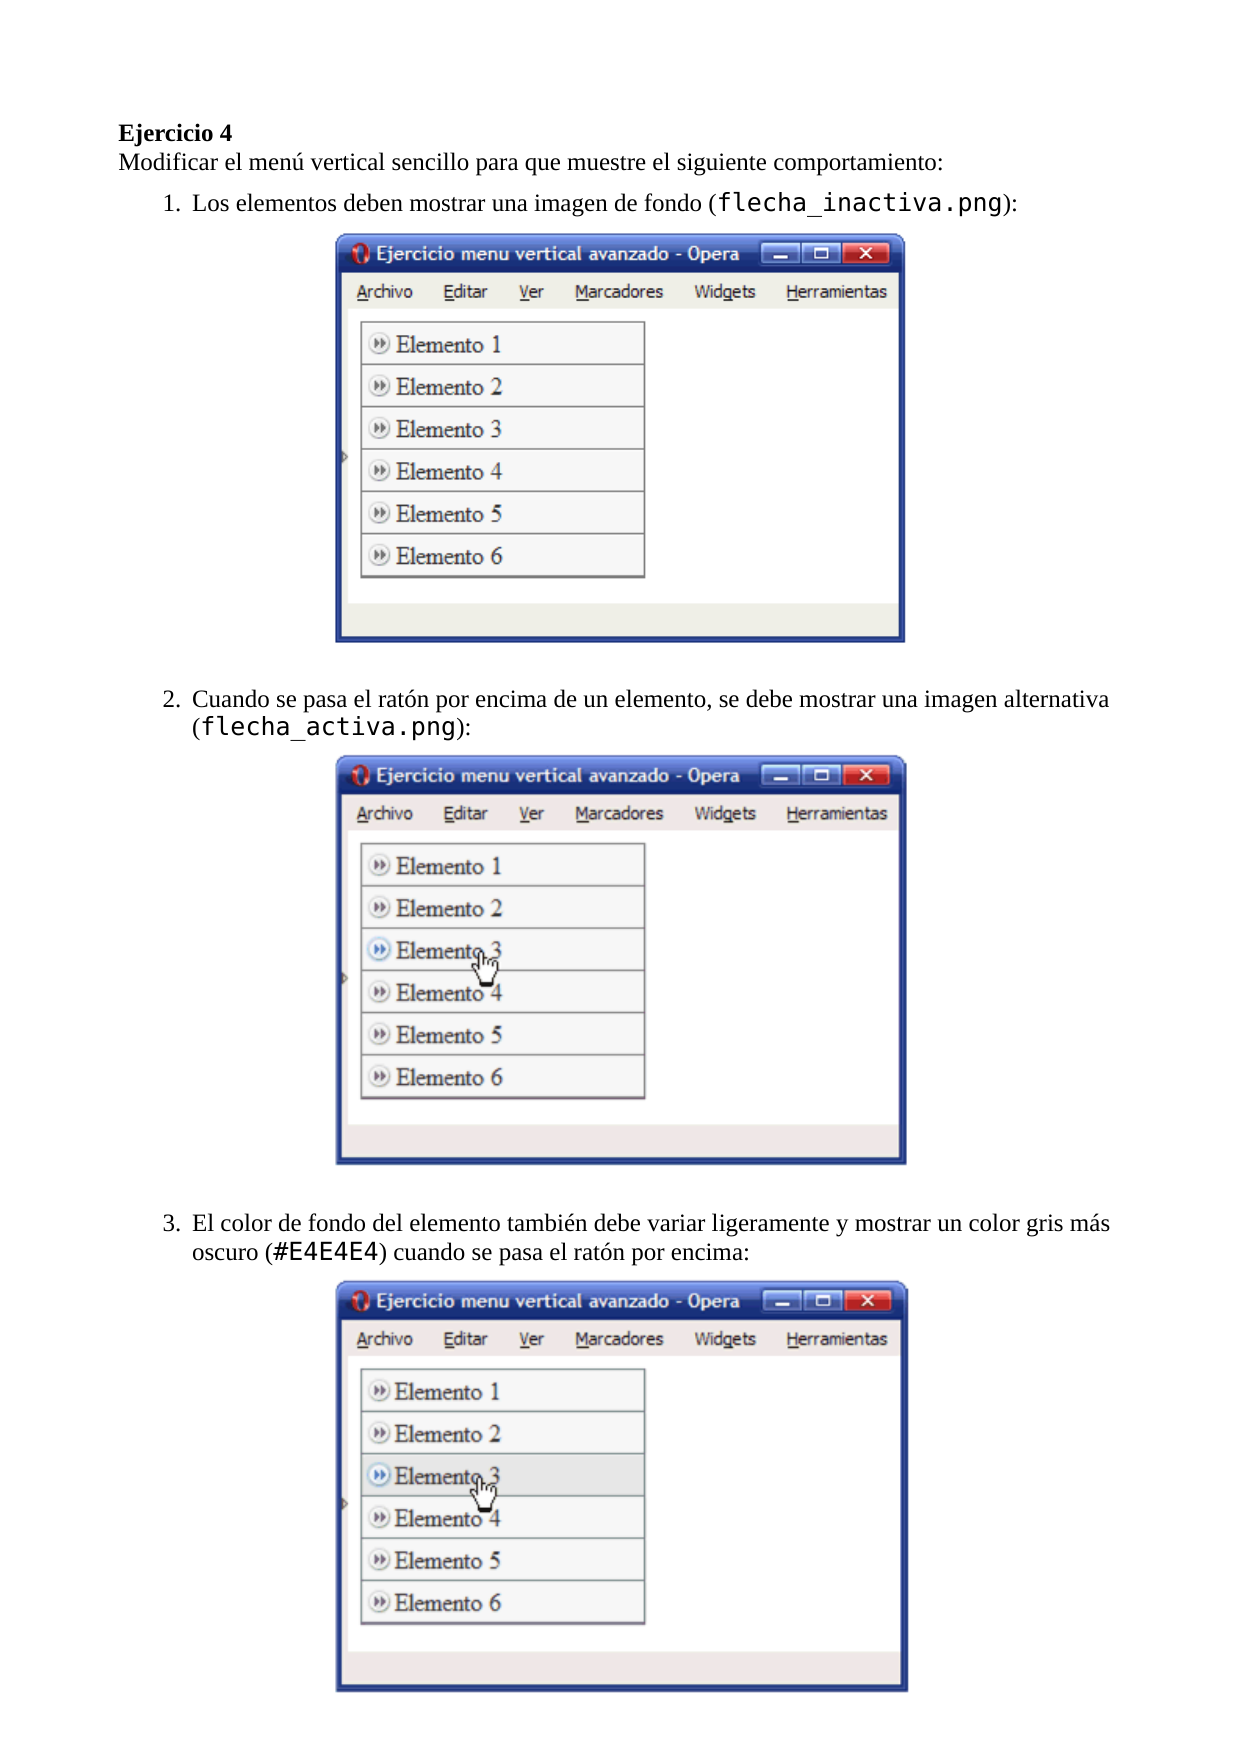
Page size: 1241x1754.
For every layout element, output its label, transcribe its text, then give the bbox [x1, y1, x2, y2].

list Los elementos deben mostrar una imagen de fondo (flecha_inactiva.png): [162, 188, 1122, 217]
list El color de fondo del elemento también debe variar ligeramente y mostrar un color gris más oscuro (#E4E4E4) cuando se pasa el ratón por encima: [162, 1208, 1122, 1266]
picture [331, 754, 910, 1170]
text Ejercicio 4 [118, 118, 1122, 147]
picture [331, 230, 910, 646]
list Cuando se pasa el ratón por encima de un elemento, se debe mostrar una imagen alternativa (flecha_activa.png): [162, 684, 1122, 742]
text Modificar el menú vertical sencillo para que muestre el siguiente comportamiento: [118, 147, 1122, 176]
picture [331, 1278, 910, 1694]
